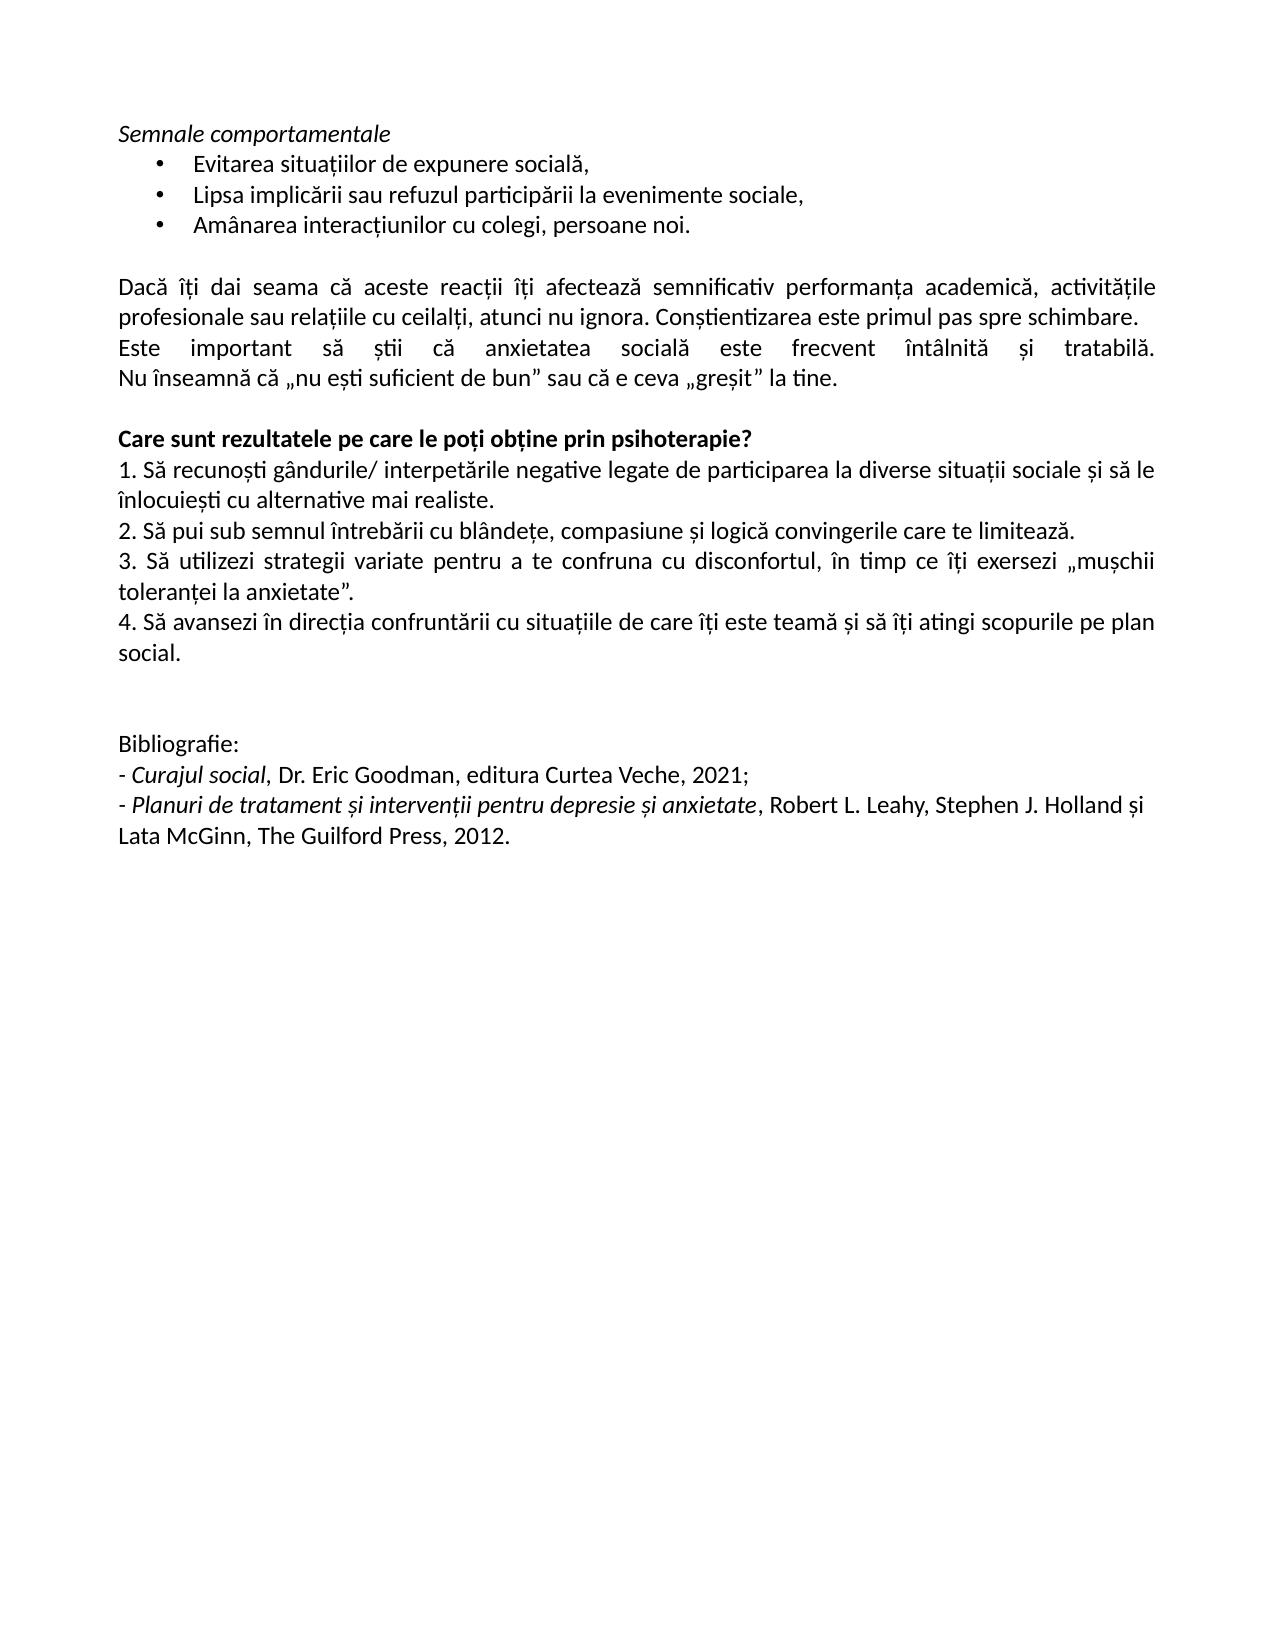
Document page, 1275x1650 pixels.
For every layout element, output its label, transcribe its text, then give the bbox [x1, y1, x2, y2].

text Semnale comportamentale [118, 118, 1157, 149]
list Amânarea interacțiunilor cu colegi, persoane noi. [156, 210, 1157, 240]
list Evitarea situațiilor de expunere socială, [156, 149, 1157, 179]
text - Planuri de tratament și intervenții pentru depresie și anxietate, Robert L. Leahy, Stephen J. Holland și Lata McGinn, The Guilford Press, 2012. [118, 789, 1157, 851]
text 2. Să pui sub semnul întrebării cu blândețe, compasiune și logică convingerile care te limitează. [118, 515, 1157, 545]
text Care sunt rezultatele pe care le poți obține prin psihoterapie? [118, 423, 1157, 454]
text - Curajul social, Dr. Eric Goodman, editura Curtea Veche, 2021; [118, 759, 1157, 789]
text Este important să știi că anxietatea socială este frecvent întâlnită și tratabilă. Nu înseamnă că „nu ești suficient de bun” sau că e ceva „greșit” la tine. [118, 332, 1157, 393]
text 3. Să utilizezi strategii variate pentru a te confruna cu disconfortul, în timp ce îți exersezi „mușchii toleranței la anxietate”. [118, 545, 1157, 606]
text Dacă îți dai seama că aceste reacții îți afectează semnificativ performanța academică, activitățile profesionale sau relațiile cu ceilalți, atunci nu ignora. Conștientizarea este primul pas spre schimbare. [118, 271, 1157, 332]
text 4. Să avansezi în direcția confruntării cu situațiile de care îți este teamă și să îți atingi scopurile pe plan social. [118, 606, 1157, 667]
text Bibliografie: [118, 728, 1157, 759]
list Lipsa implicării sau refuzul participării la evenimente sociale, [156, 179, 1157, 210]
text 1. Să recunoști gândurile/ interpetările negative legate de participarea la diverse situații sociale și să le înlocuiești cu alternative mai realiste. [118, 454, 1157, 515]
